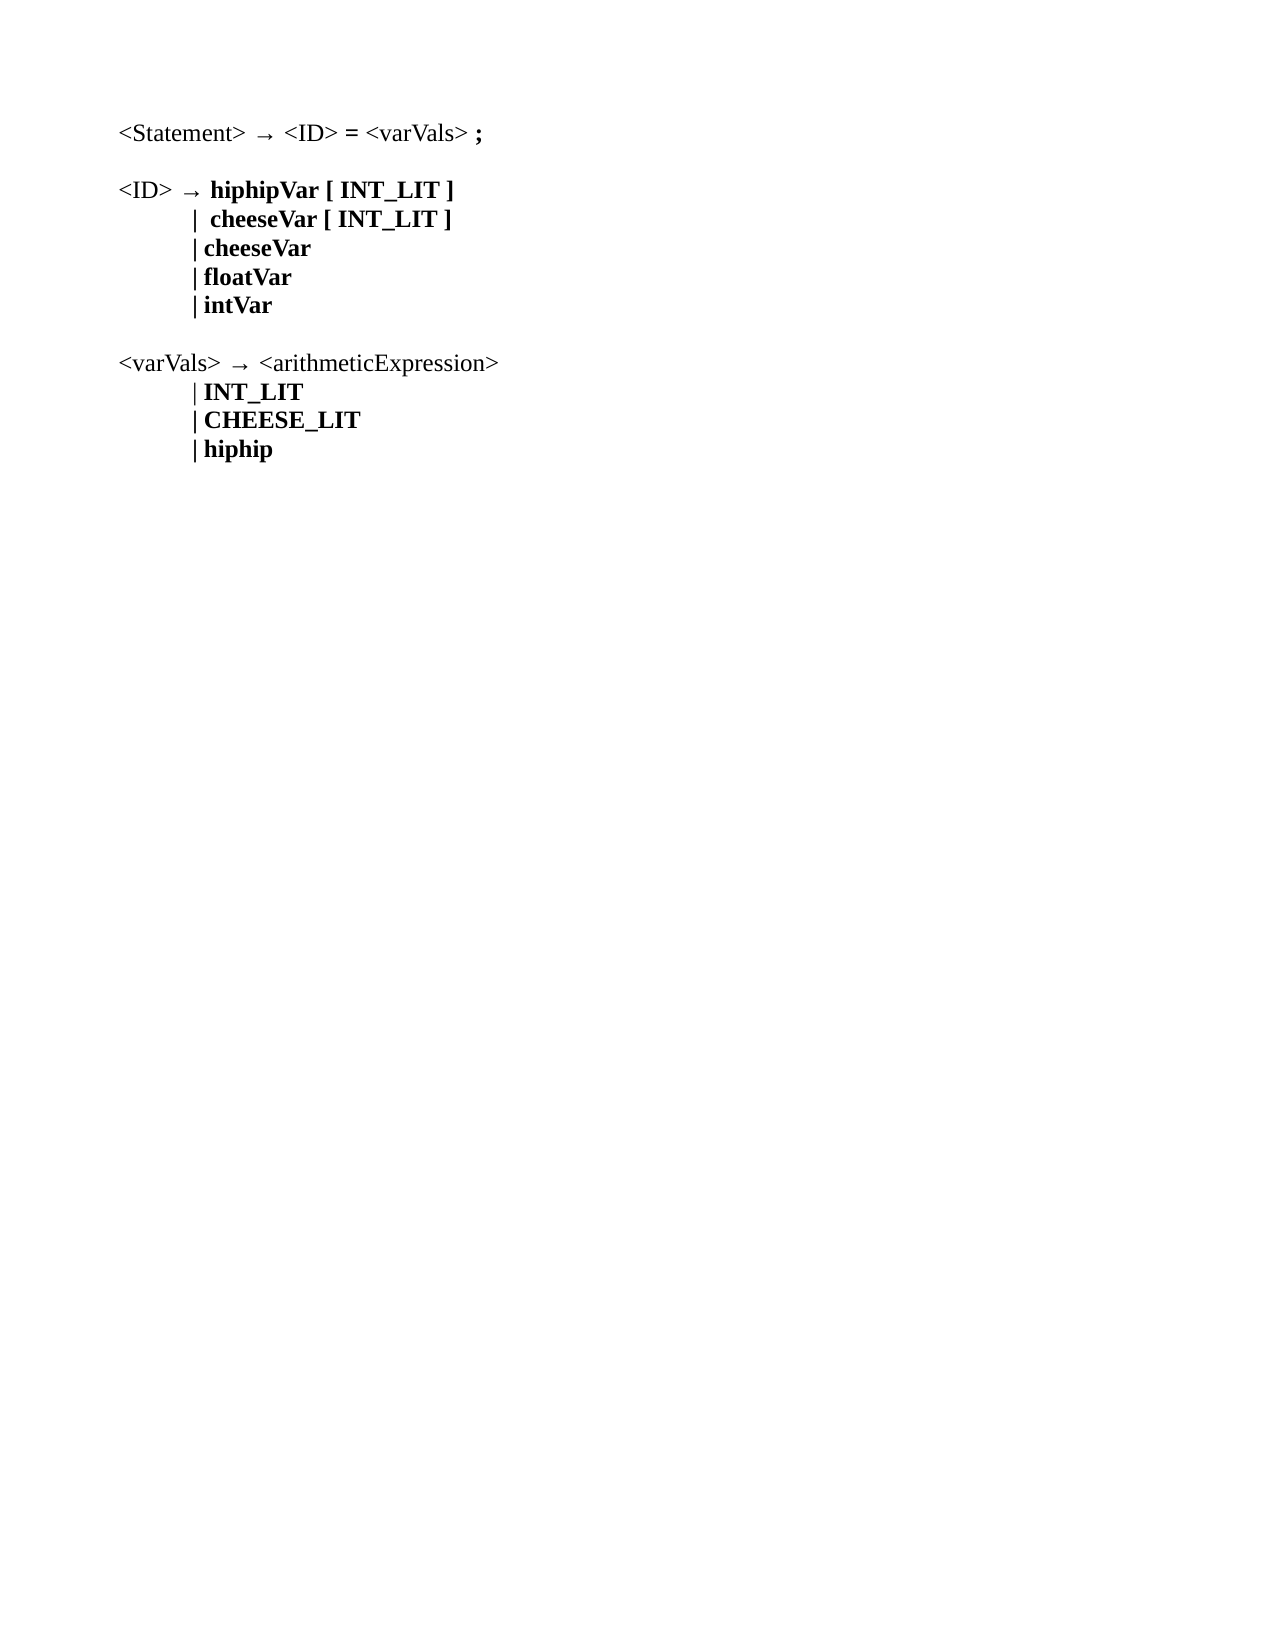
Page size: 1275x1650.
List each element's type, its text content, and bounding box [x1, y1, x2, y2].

text <Statement> → <ID> = <varVals> ; [118, 118, 1157, 147]
text <varVals> → <arithmeticExpression> [118, 348, 1157, 377]
text | hiphip [118, 434, 1157, 463]
text | intVar [118, 291, 1157, 319]
text | cheeseVar [ INT_LIT ] [118, 204, 1157, 233]
text | cheeseVar [118, 233, 1157, 262]
text <ID> → hiphipVar [ INT_LIT ] [118, 176, 1157, 204]
text | floatVar [118, 262, 1157, 291]
text | CHEESE_LIT [118, 406, 1157, 434]
text | INT_LIT [118, 377, 1157, 406]
